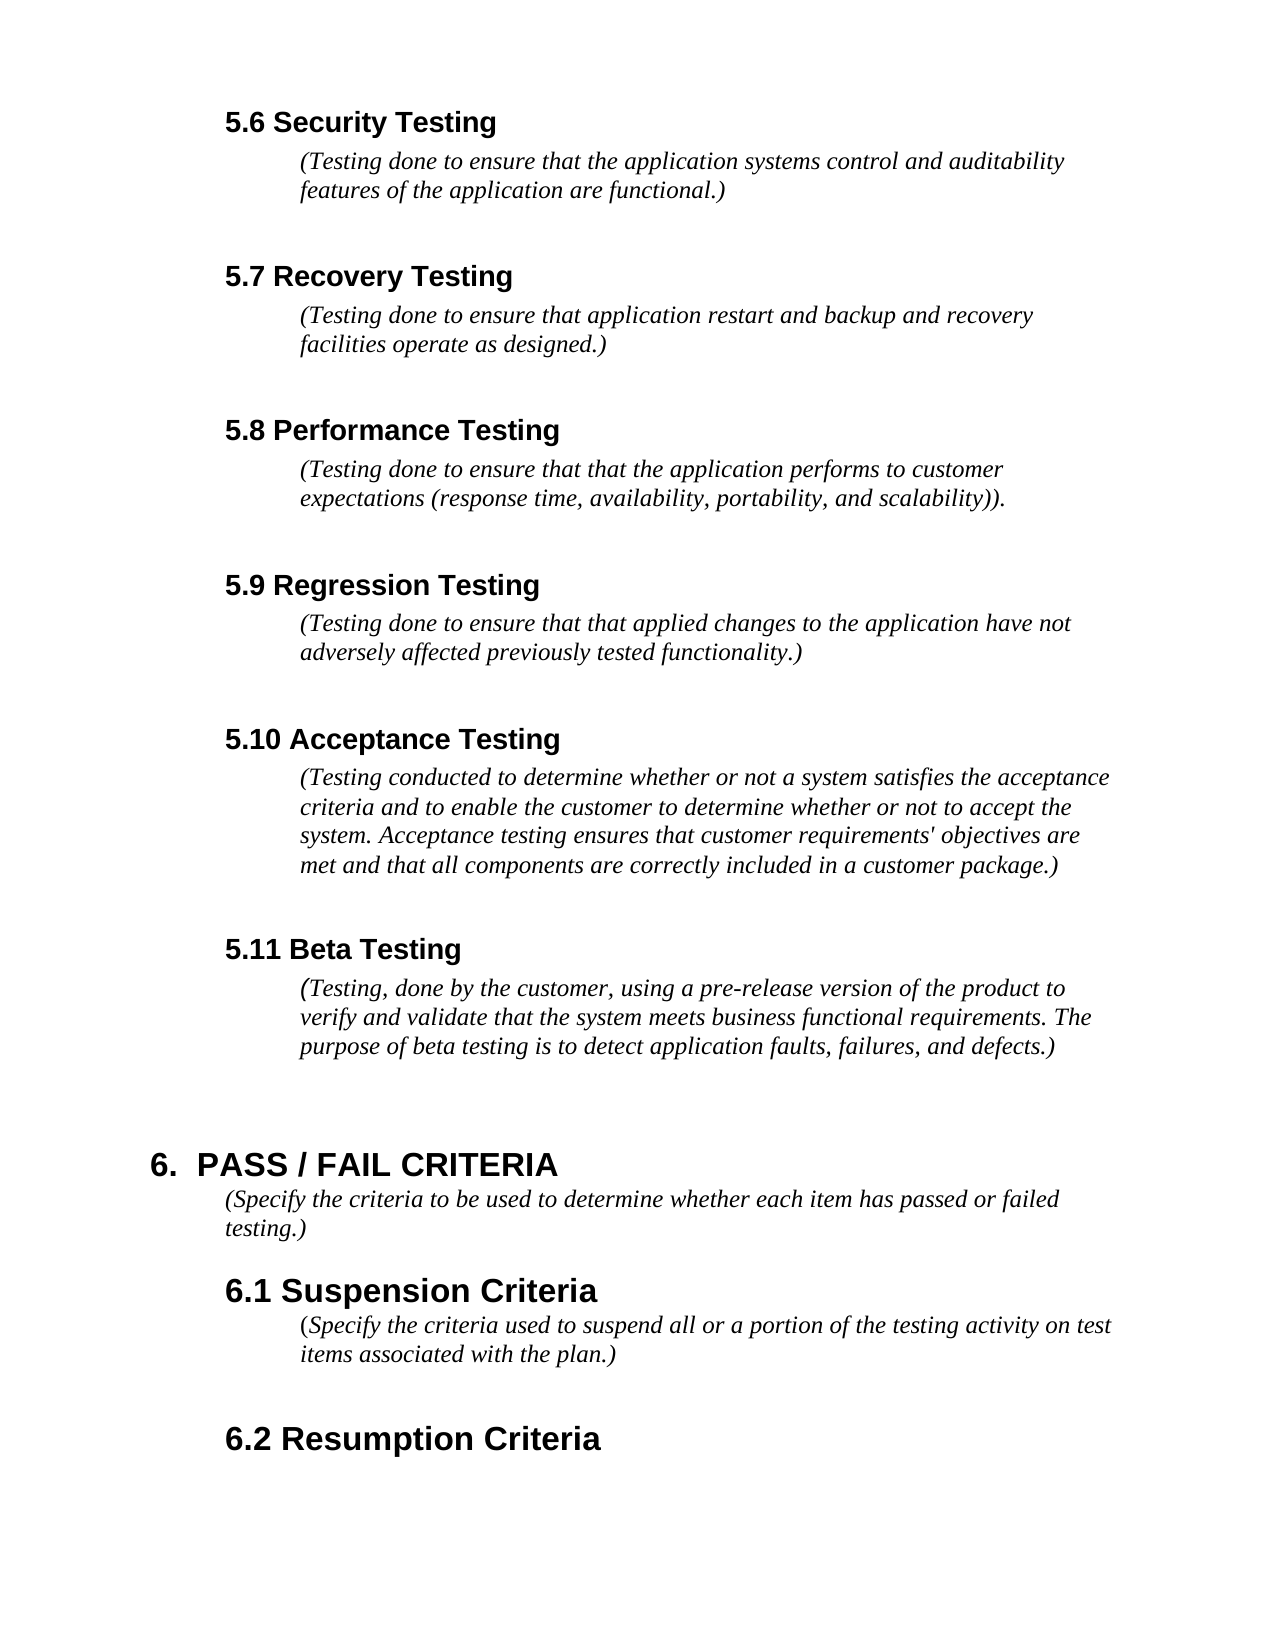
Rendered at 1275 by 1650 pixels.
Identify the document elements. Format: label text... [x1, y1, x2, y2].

text 5.7 Recovery Testing [150, 259, 1125, 293]
text 6.1 Suspension Criteria [150, 1271, 1125, 1309]
text 5.10 Acceptance Testing [150, 722, 1125, 755]
text 6.2 Resumption Criteria [150, 1419, 1125, 1457]
text (Testing done to ensure that application restart and backup and recovery facilities operate as designed.) [300, 300, 1125, 358]
text (Specify the criteria to be used to determine whether each item has passed or failed testing.) [225, 1184, 1125, 1242]
text (Testing done to ensure that that the application performs to customer expectations (response time, availability, portability, and scalability)). [300, 454, 1125, 512]
text (Specify the criteria used to suspend all or a portion of the testing activity on test items associated with the plan.) [300, 1309, 1125, 1368]
text (Testing conducted to determine whether or not a system satisfies the acceptance criteria and to enable the customer to determine whether or not to accept the system. Acceptance testing ensures that customer requirements' objectives are met and that all components are correctly included in a customer package.) [300, 762, 1125, 878]
text 5.8 Performance Testing [150, 413, 1125, 447]
text (Testing, done by the customer, using a pre-release version of the product to verify and validate that the system meets business functional requirements. The purpose of beta testing is to detect application faults, failures, and defects.) [300, 972, 1125, 1060]
text (Testing done to ensure that the application systems control and auditability features of the application are functional.) [300, 146, 1125, 204]
subtitle 6. Pass / Fail Criteria [150, 1145, 1125, 1184]
text (Testing done to ensure that that applied changes to the application have not adversely affected previously tested functionality.) [300, 608, 1125, 666]
text 5.6 Security Testing [150, 105, 1125, 138]
text 5.9 Regression Testing [150, 567, 1125, 601]
text 5.11 Beta Testing [150, 932, 1125, 965]
